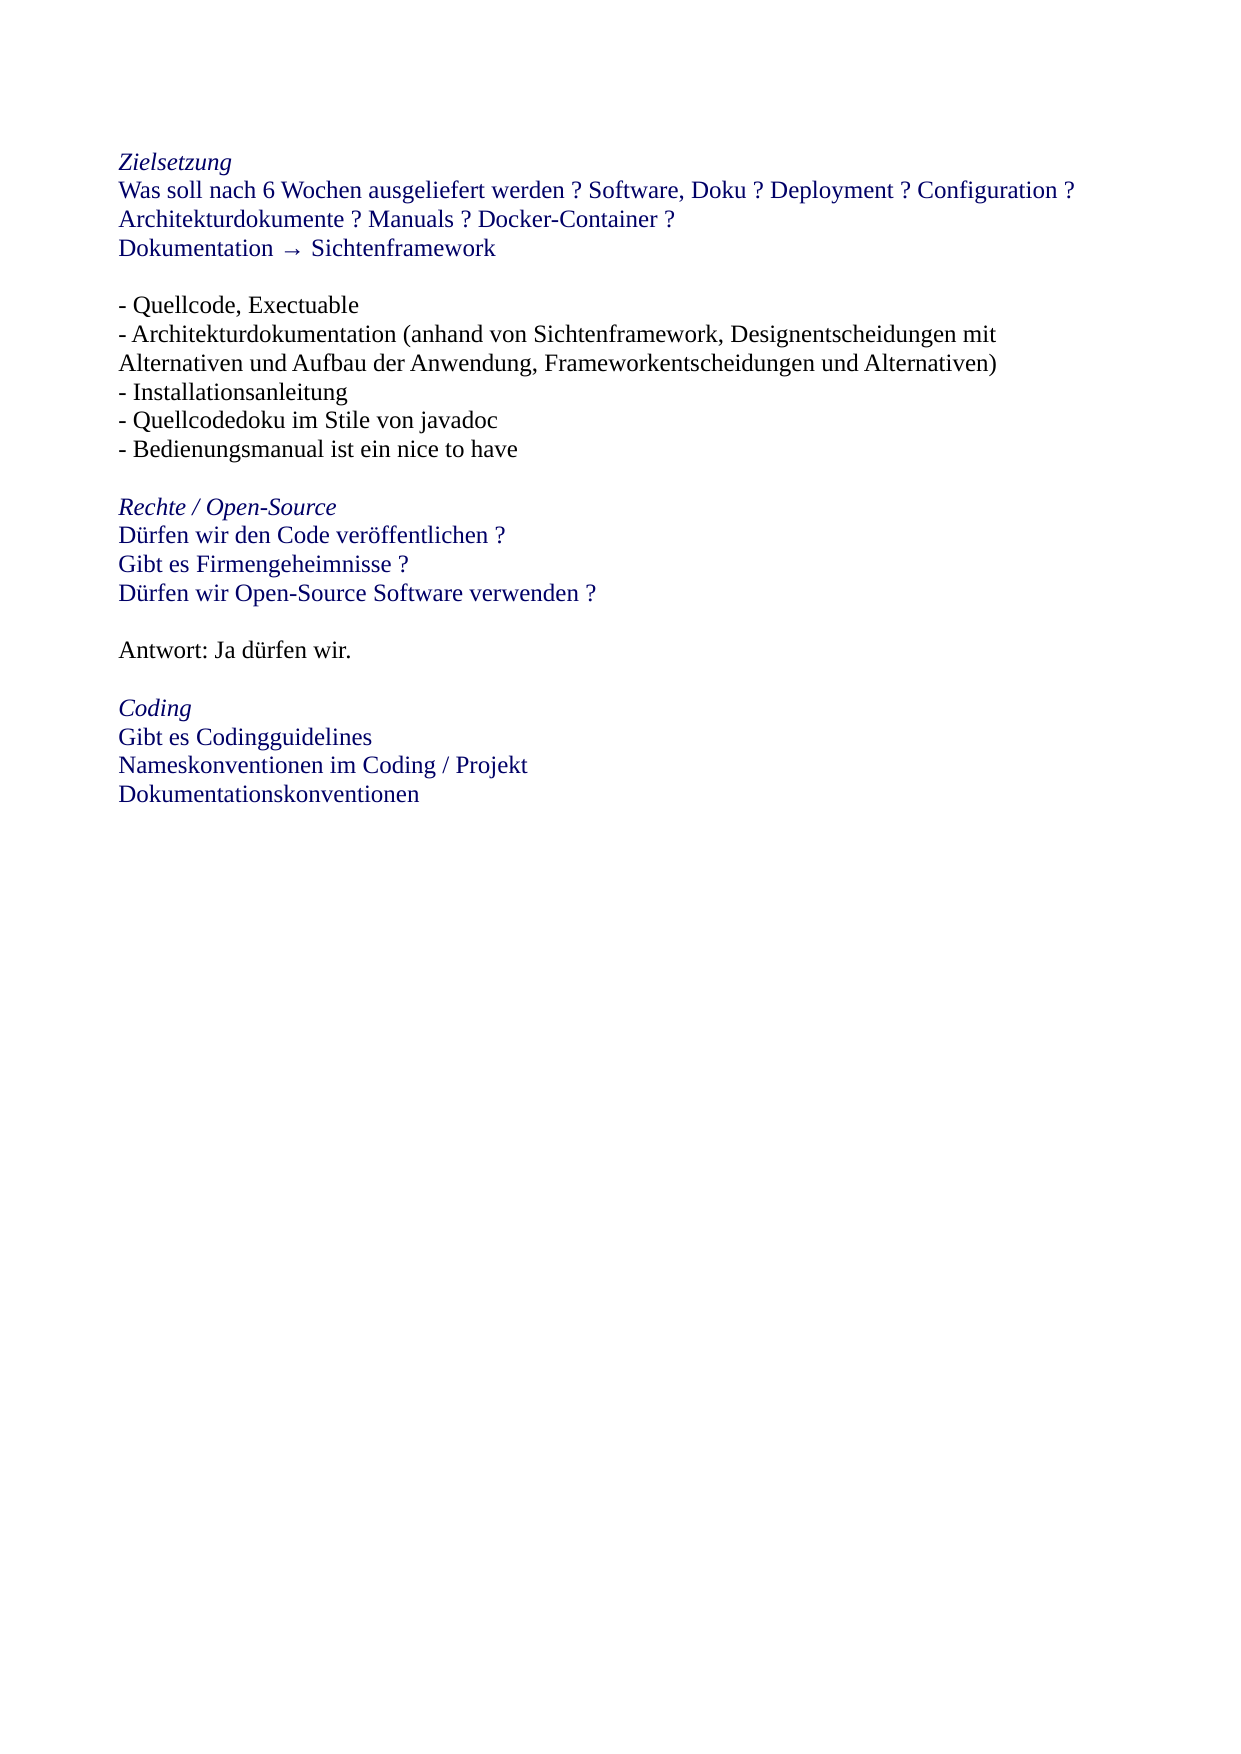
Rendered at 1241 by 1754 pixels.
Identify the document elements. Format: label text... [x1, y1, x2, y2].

text Dürfen wir Open-Source Software verwenden ? [118, 578, 1122, 607]
text Dokumentationskonventionen [118, 779, 1122, 808]
text Nameskonventionen im Coding / Projekt [118, 751, 1122, 779]
text Dokumentation → Sichtenframework [118, 233, 1122, 262]
text - Quellcodedoku im Stile von javadoc [118, 406, 1122, 434]
text - Bedienungsmanual ist ein nice to have [118, 434, 1122, 463]
text Was soll nach 6 Wochen ausgeliefert werden ? Software, Doku ? Deployment ? Configuration ? Architekturdokumente ? Manuals ? Docker-Container ? [118, 176, 1122, 233]
text Zielsetzung [118, 147, 1122, 176]
text Antwort: Ja dürfen wir. [118, 636, 1122, 664]
text - Quellcode, Exectuable - Architekturdokumentation (anhand von Sichtenframework, Designentscheidungen mit Alternativen und Aufbau der Anwendung, Frameworkentscheidungen und Alternativen) - Installationsanleitung [118, 291, 1122, 406]
text Gibt es Codingguidelines [118, 722, 1122, 751]
text Rechte / Open-Source [118, 492, 1122, 521]
text Coding [118, 693, 1122, 722]
text Dürfen wir den Code veröffentlichen ? Gibt es Firmengeheimnisse ? [118, 521, 1122, 578]
